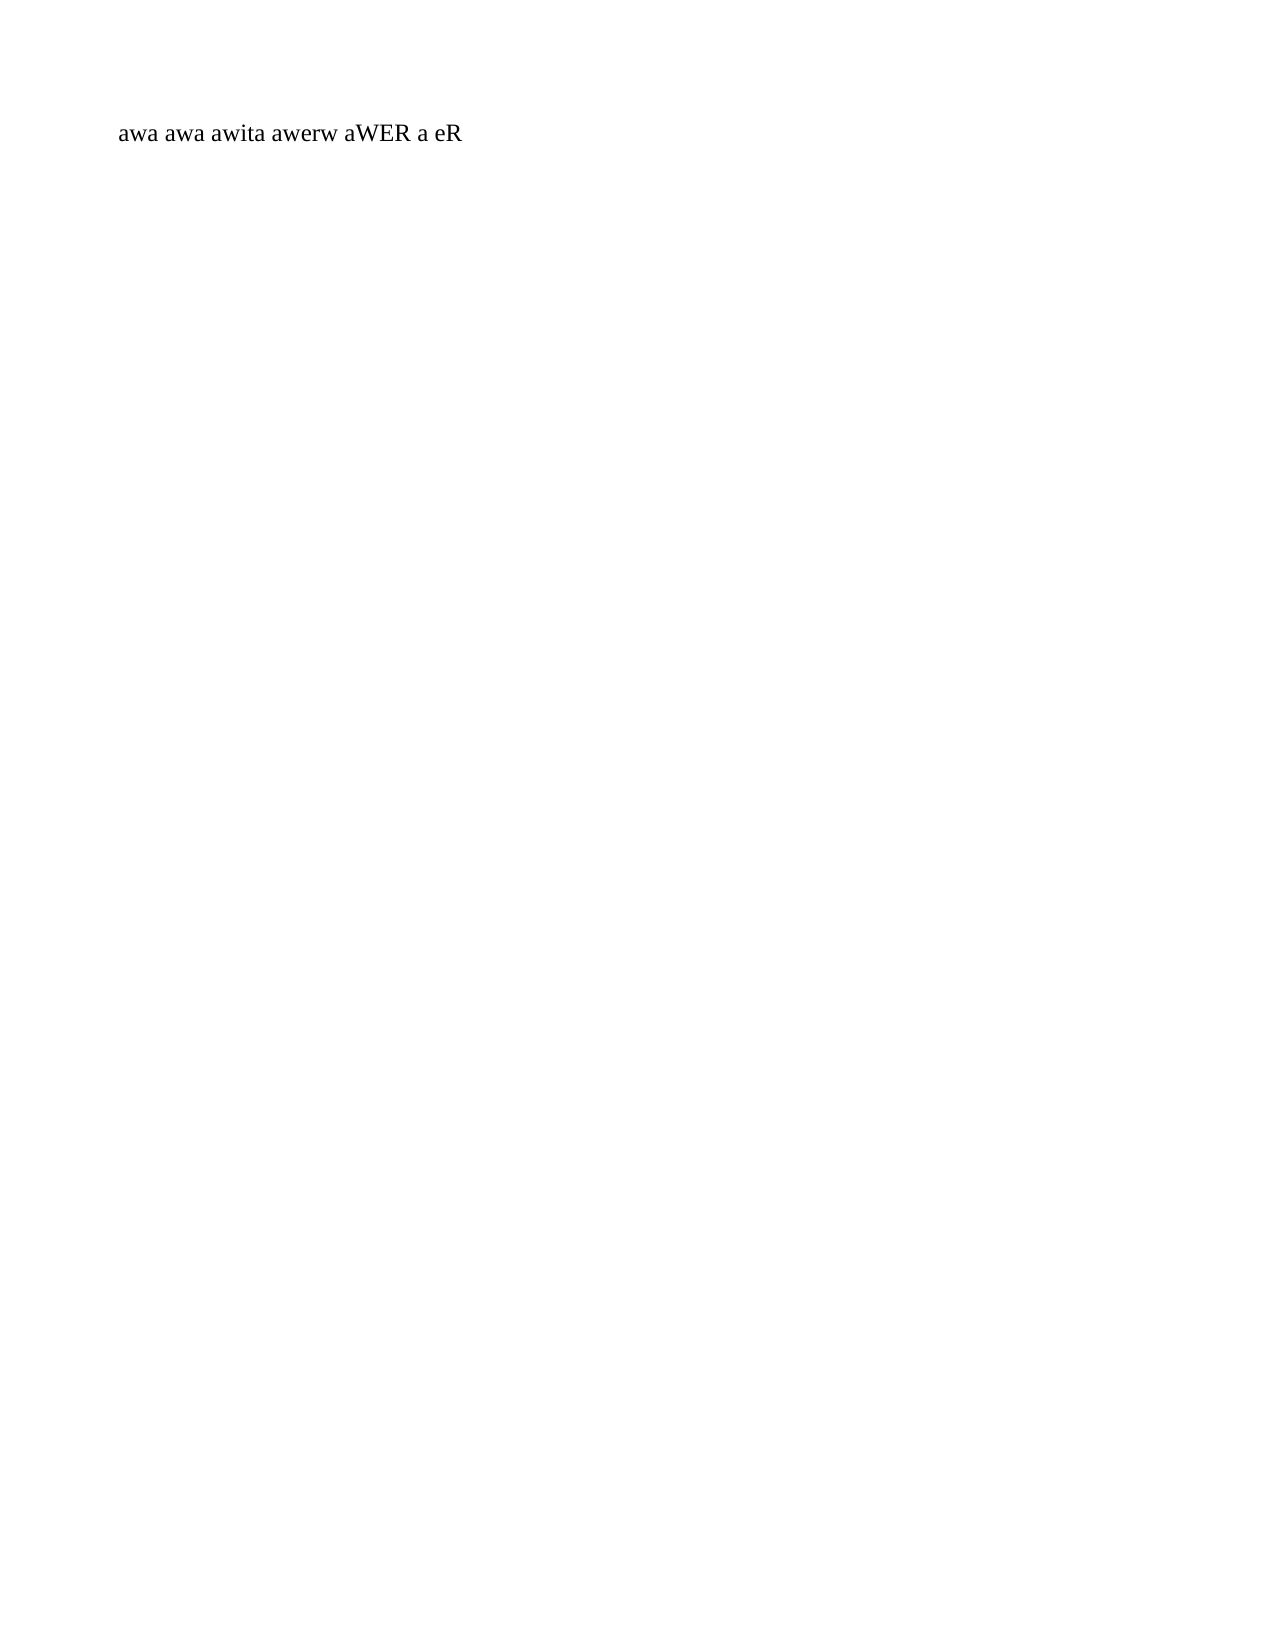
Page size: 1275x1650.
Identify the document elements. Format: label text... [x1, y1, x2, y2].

text awa awa awita awerw aWER a eR [118, 118, 1157, 147]
